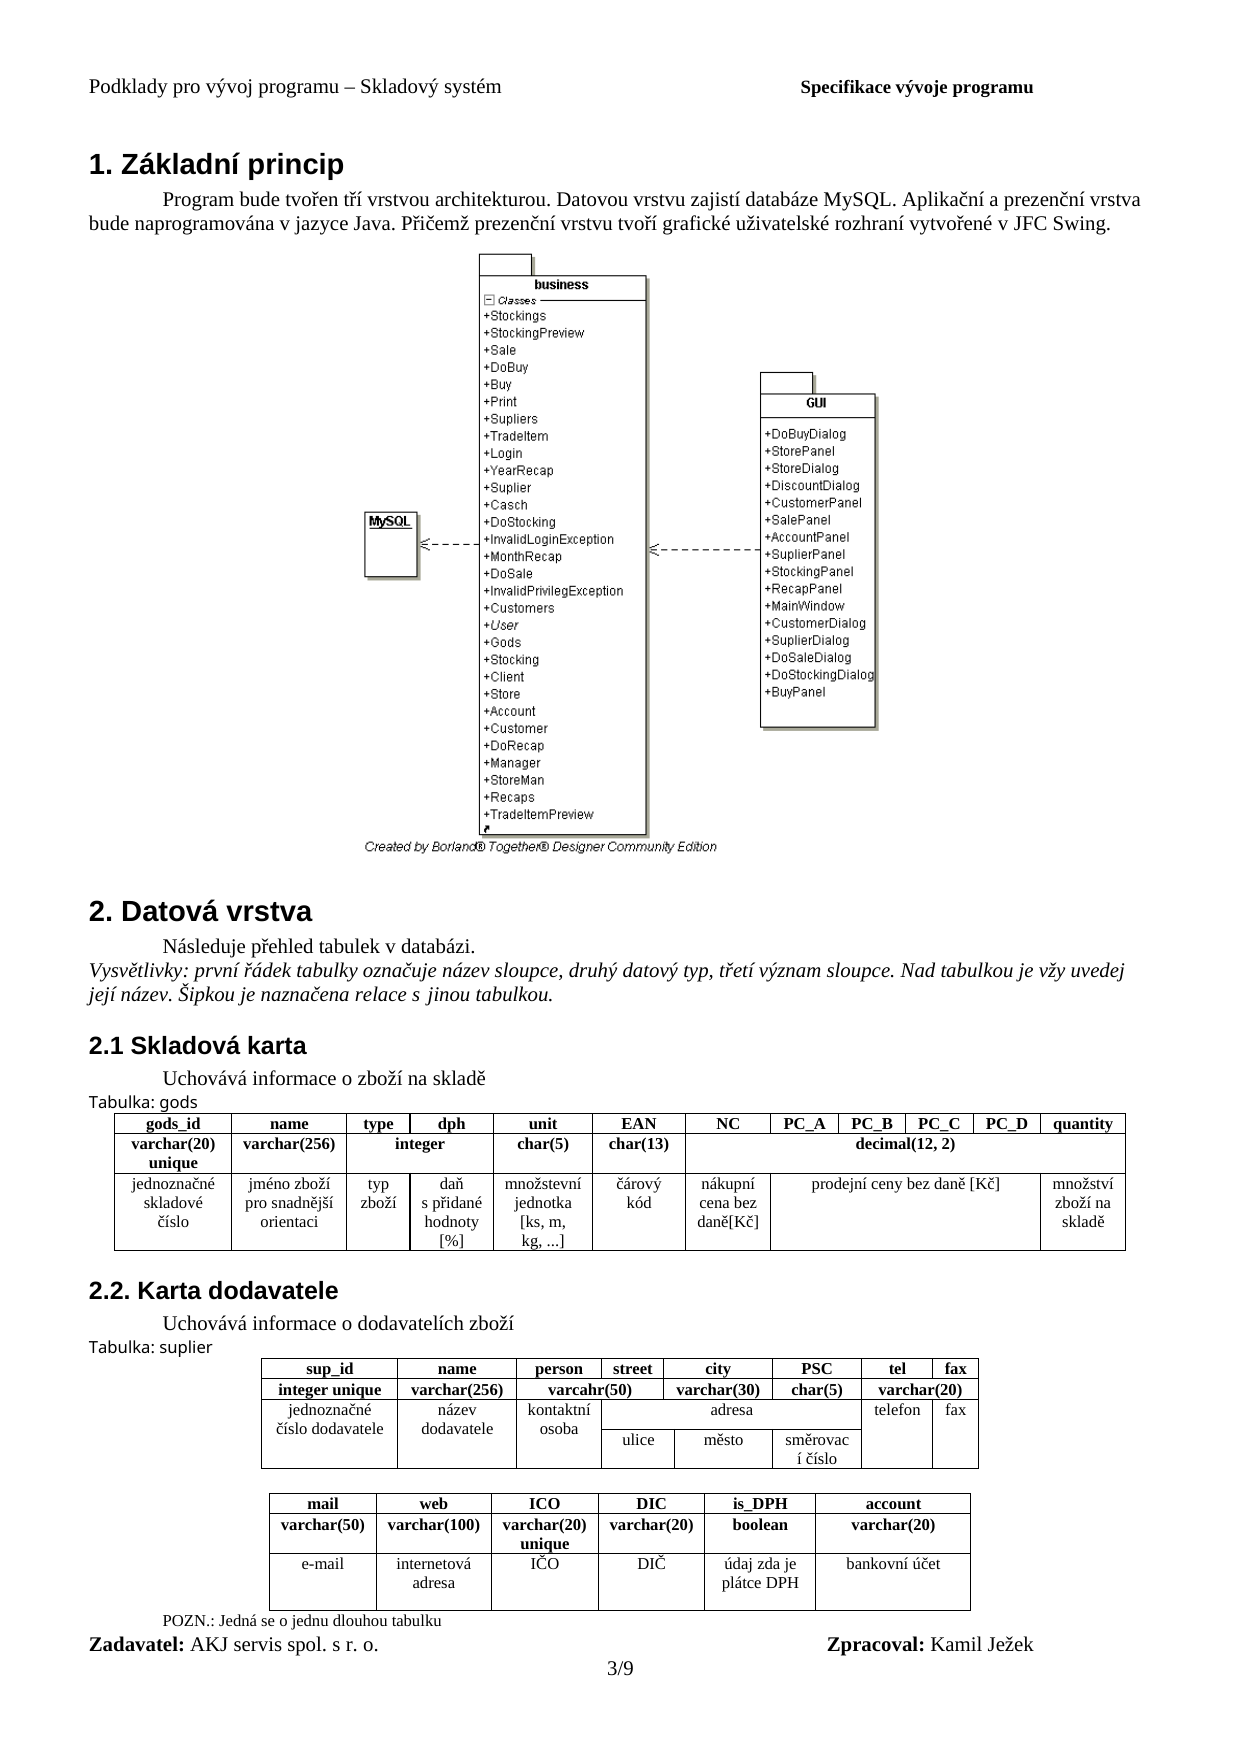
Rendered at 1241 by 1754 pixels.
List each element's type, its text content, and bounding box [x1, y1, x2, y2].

table_cell varcahr(50) [517, 1379, 663, 1398]
table_cell varchar(20) unique [492, 1514, 598, 1553]
table_cell char(5) [773, 1379, 861, 1398]
table_header dph [411, 1114, 493, 1133]
text Vysvětlivky: první řádek tabulky označuje název sloupce, druhý datový typ, třetí význam sloupce. Nad tabulkou je vžy uvedej její název. Šipkou je naznačena relace s jinou tabulkou. [89, 958, 1151, 1006]
table_cell typ zboží [347, 1174, 409, 1250]
table_header PC_A [771, 1114, 838, 1133]
table_cell varchar(30) [664, 1379, 772, 1398]
table_cell integer [347, 1134, 493, 1172]
text Následuje přehled tabulek v databázi. [89, 934, 1151, 958]
subtitle 2.2. Karta dodavatele [89, 1276, 1151, 1305]
text Tabulka: gods [89, 1090, 1151, 1113]
table_header fax [933, 1359, 978, 1378]
table_header name [398, 1359, 516, 1378]
table_header DIC [599, 1494, 704, 1513]
table_cell množství zboží na skladě [1041, 1174, 1125, 1250]
table_cell fax [933, 1400, 978, 1468]
table_cell bankovní účet [816, 1554, 970, 1610]
subtitle 2.1 Skladová karta [89, 1031, 1151, 1060]
table_cell internetová adresa [377, 1554, 491, 1610]
table_header ICO [492, 1494, 598, 1513]
table_cell IČO [492, 1554, 598, 1610]
table_cell jednoznačné skladové číslo [115, 1174, 231, 1250]
table_header city [664, 1359, 772, 1378]
table_cell varchar(100) [377, 1514, 491, 1553]
table_cell prodejní ceny bez daně [Kč] [771, 1174, 1040, 1250]
table_cell čárový kód [593, 1174, 685, 1250]
table_cell decimal(12, 2) [686, 1134, 1125, 1172]
table_cell varchar(256) [232, 1134, 346, 1172]
table_header street [602, 1359, 663, 1378]
text Uchovává informace o zboží na skladě [89, 1066, 1151, 1090]
table_header PC_D [974, 1114, 1040, 1133]
table_cell char(5) [494, 1134, 592, 1172]
table_cell nákupní cena bez daně[Kč] [686, 1174, 770, 1250]
table_cell boolean [705, 1514, 815, 1553]
table_cell varchar(50) [270, 1514, 376, 1553]
table_cell varchar(20) [599, 1514, 704, 1553]
table_header quantity [1041, 1114, 1125, 1133]
picture [354, 243, 886, 861]
table_header PSC [773, 1359, 861, 1378]
table_header type [347, 1114, 409, 1133]
table_header sup_id [262, 1359, 397, 1378]
table_header web [377, 1494, 491, 1513]
table_header gods_id [115, 1114, 231, 1133]
table_header tel [862, 1359, 932, 1378]
table_header unit [494, 1114, 592, 1133]
table_cell směrovací číslo [773, 1430, 861, 1468]
table_cell integer unique [262, 1379, 397, 1398]
text Program bude tvořen tří vrstvou architekturou. Datovou vrstvu zajistí databáze MySQL. Aplikační a prezenční vrstva bude naprogramována v jazyce Java. Přičemž prezenční vrstvu tvoří grafické uživatelské rozhraní vytvořené v JFC Swing. [89, 187, 1151, 235]
table_cell jednoznačné číslo dodavatele [262, 1400, 397, 1468]
table_cell DIČ [599, 1554, 704, 1610]
subtitle 2. Datová vrstva [89, 894, 1151, 928]
table_cell varchar(20) unique [115, 1134, 231, 1172]
table_header person [517, 1359, 601, 1378]
table_cell adresa [602, 1400, 861, 1429]
table_cell varchar(20) [816, 1514, 970, 1553]
table_cell varchar(256) [398, 1379, 516, 1398]
table_cell název dodavatele [398, 1400, 516, 1468]
table_cell město [675, 1430, 772, 1468]
text Uchovává informace o dodavatelích zboží [89, 1311, 1151, 1335]
table_header PC_B [839, 1114, 905, 1133]
table_header EAN [593, 1114, 685, 1133]
text Tabulka: suplier [89, 1335, 1151, 1358]
table_cell údaj zda je plátce DPH [705, 1554, 815, 1610]
table_cell kontaktní osoba [517, 1400, 601, 1468]
table_cell ulice [602, 1430, 674, 1468]
text POZN.: Jedná se o jednu dlouhou tabulku [89, 1611, 1151, 1630]
table_header NC [686, 1114, 770, 1133]
subtitle 1. Základní princip [89, 147, 1151, 181]
table_header PC_C [906, 1114, 973, 1133]
table_cell e-mail [270, 1554, 376, 1610]
table_header account [816, 1494, 970, 1513]
table_cell množstevní jednotka [ks, m, kg, ...] [494, 1174, 592, 1250]
table_cell daň s přidané hodnoty [%] [411, 1174, 493, 1250]
table_cell varchar(20) [862, 1379, 978, 1398]
table_header mail [270, 1494, 376, 1513]
table_header name [232, 1114, 346, 1133]
table_cell jméno zboží pro snadnější orientaci [232, 1174, 346, 1250]
table_cell char(13) [593, 1134, 685, 1172]
table_header is_DPH [705, 1494, 815, 1513]
table_cell telefon [862, 1400, 932, 1468]
